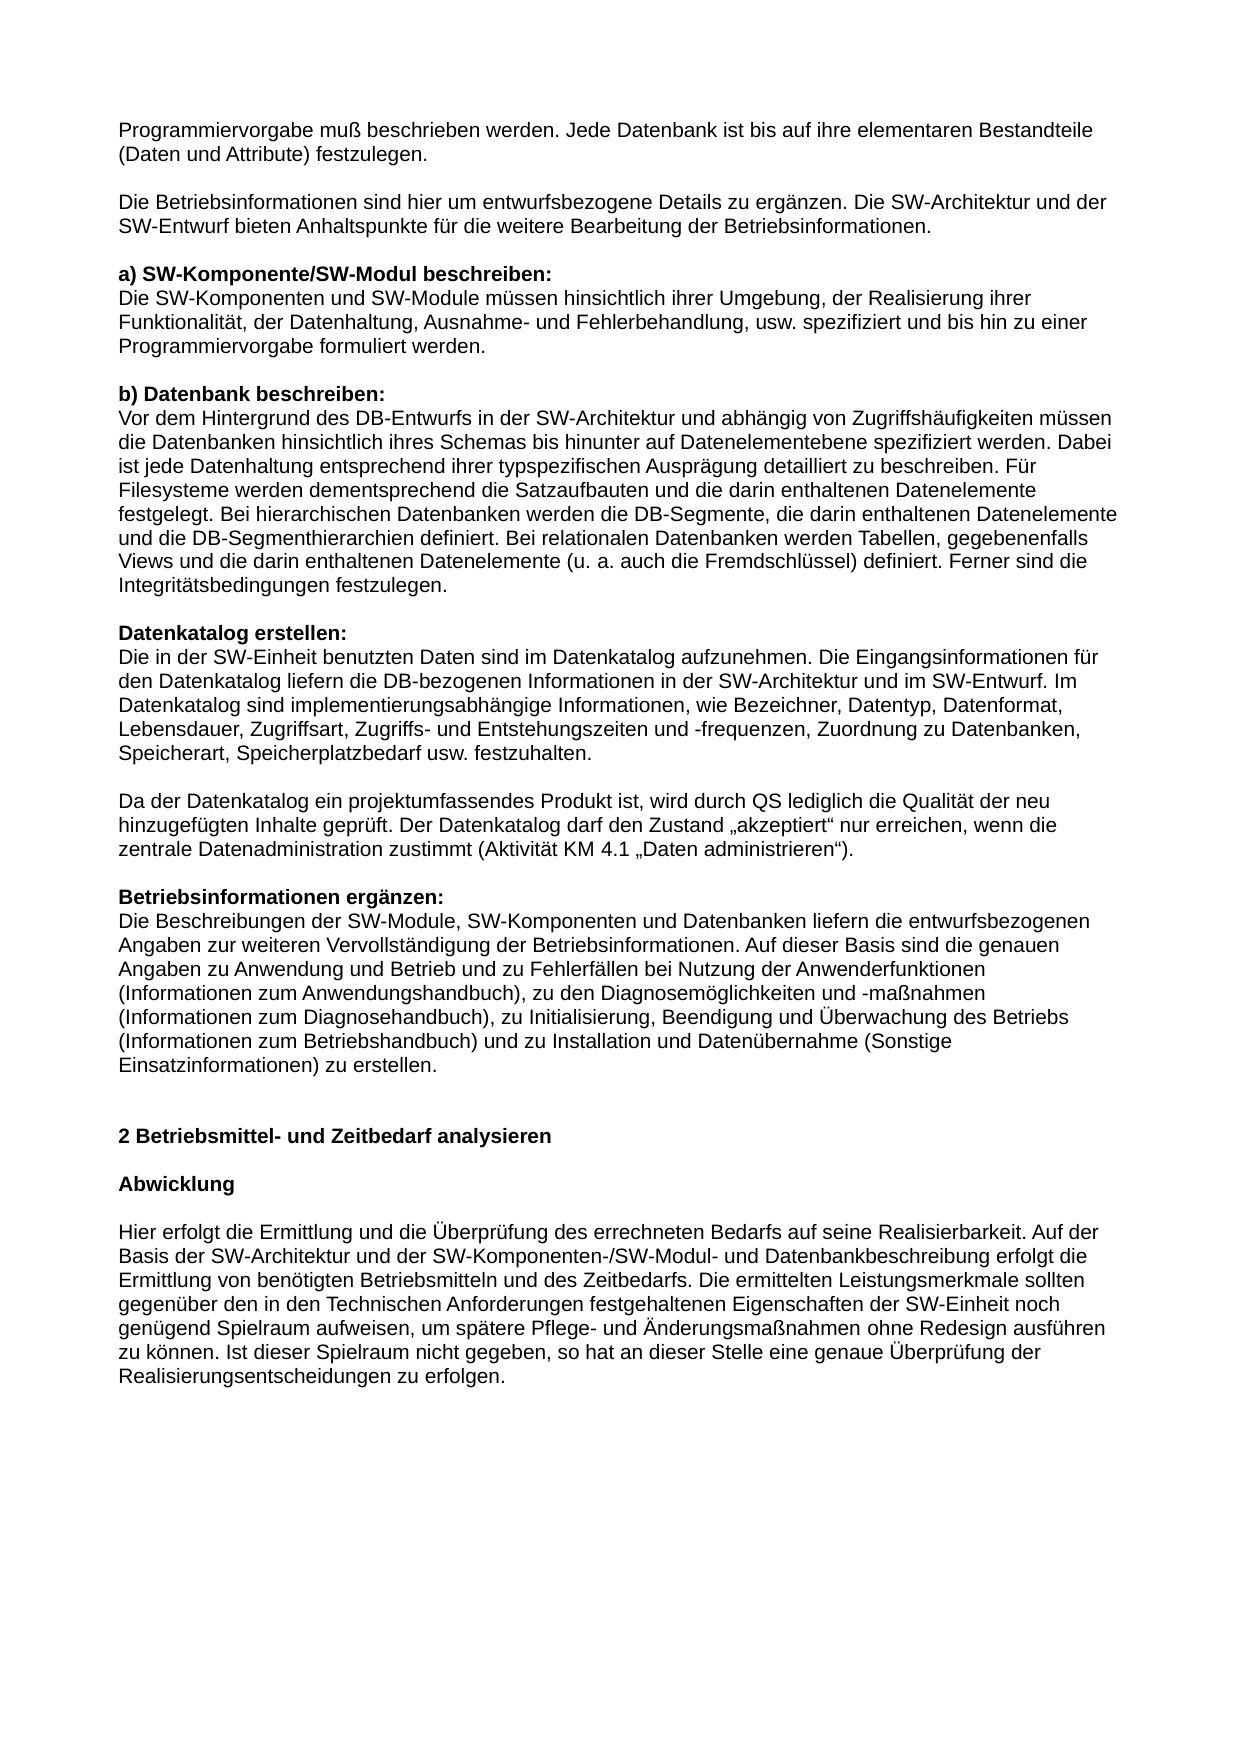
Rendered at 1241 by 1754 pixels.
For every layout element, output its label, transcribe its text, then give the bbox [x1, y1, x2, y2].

text Die Betriebsinformationen sind hier um entwurfsbezogene Details zu ergänzen. Die SW-Architektur und der SW-Entwurf bieten Anhaltspunkte für die weitere Bearbeitung der Betriebsinformationen. [118, 190, 1122, 238]
text Da der Datenkatalog ein projektumfassendes Produkt ist, wird durch QS lediglich die Qualität der neu hinzugefügten Inhalte geprüft. Der Datenkatalog darf den Zustand „akzeptiert“ nur erreichen, wenn die zentrale Datenadministration zustimmt (Aktivität KM 4.1 „Daten administrieren“). [118, 789, 1122, 861]
text a) SW-Komponente/SW-Modul beschreiben: [118, 262, 1122, 286]
text Betriebsinformationen ergänzen: [118, 885, 1122, 909]
text 2 Betriebsmittel- und Zeitbedarf analysieren [118, 1124, 1122, 1148]
text b) Datenbank beschreiben: [118, 382, 1122, 406]
text Vor dem Hintergrund des DB-Entwurfs in der SW-Architektur und abhängig von Zugriffshäufigkeiten müssen die Datenbanken hinsichtlich ihres Schemas bis hinunter auf Datenelementebene spezifiziert werden. Dabei ist jede Datenhaltung entsprechend ihrer typspezifischen Ausprägung detailliert zu beschreiben. Für Filesysteme werden dementsprechend die Satzaufbauten und die darin enthaltenen Datenelemente festgelegt. Bei hierarchischen Datenbanken werden die DB-Segmente, die darin enthaltenen Datenelemente und die DB-Segmenthierarchien definiert. Bei relationalen Datenbanken werden Tabellen, gegebenenfalls Views und die darin enthaltenen Datenelemente (u. a. auch die Fremdschlüssel) definiert. Ferner sind die Integritätsbedingungen festzulegen. [118, 406, 1122, 597]
text Die in der SW-Einheit benutzten Daten sind im Datenkatalog aufzunehmen. Die Eingangsinformationen für den Datenkatalog liefern die DB-bezogenen Informationen in der SW-Architektur und im SW-Entwurf. Im Datenkatalog sind implementierungsabhängige Informationen, wie Bezeichner, Datentyp, Datenformat, Lebensdauer, Zugriffsart, Zugriffs- und Entstehungszeiten und -frequenzen, Zuordnung zu Datenbanken, Speicherart, Speicherplatzbedarf usw. festzuhalten. [118, 645, 1122, 765]
text Programmiervorgabe muß beschrieben werden. Jede Datenbank ist bis auf ihre elementaren Bestandteile (Daten und Attribute) festzulegen. [118, 118, 1122, 166]
text Abwicklung [118, 1172, 1122, 1196]
text Datenkatalog erstellen: [118, 621, 1122, 645]
text Hier erfolgt die Ermittlung und die Überprüfung des errechneten Bedarfs auf seine Realisierbarkeit. Auf der Basis der SW-Architektur und der SW-Komponenten-/SW-Modul- und Datenbankbeschreibung erfolgt die Ermittlung von benötigten Betriebsmitteln und des Zeitbedarfs. Die ermittelten Leistungsmerkmale sollten gegenüber den in den Technischen Anforderungen festgehaltenen Eigenschaften der SW-Einheit noch genügend Spielraum aufweisen, um spätere Pflege- und Änderungsmaßnahmen ohne Redesign ausführen zu können. Ist dieser Spielraum nicht gegeben, so hat an dieser Stelle eine genaue Überprüfung der Realisierungsentscheidungen zu erfolgen. [118, 1220, 1122, 1388]
text Die SW-Komponenten und SW-Module müssen hinsichtlich ihrer Umgebung, der Realisierung ihrer Funktionalität, der Datenhaltung, Ausnahme- und Fehlerbehandlung, usw. spezifiziert und bis hin zu einer Programmiervorgabe formuliert werden. [118, 286, 1122, 358]
text Die Beschreibungen der SW-Module, SW-Komponenten und Datenbanken liefern die entwurfsbezogenen Angaben zur weiteren Vervollständigung der Betriebsinformationen. Auf dieser Basis sind die genauen Angaben zu Anwendung und Betrieb und zu Fehlerfällen bei Nutzung der Anwenderfunktionen (Informationen zum Anwendungshandbuch), zu den Diagnosemöglichkeiten und -maßnahmen (Informationen zum Diagnosehandbuch), zu Initialisierung, Beendigung und Überwachung des Betriebs (Informationen zum Betriebshandbuch) und zu Installation und Datenübernahme (Sonstige Einsatzinformationen) zu erstellen. [118, 909, 1122, 1076]
